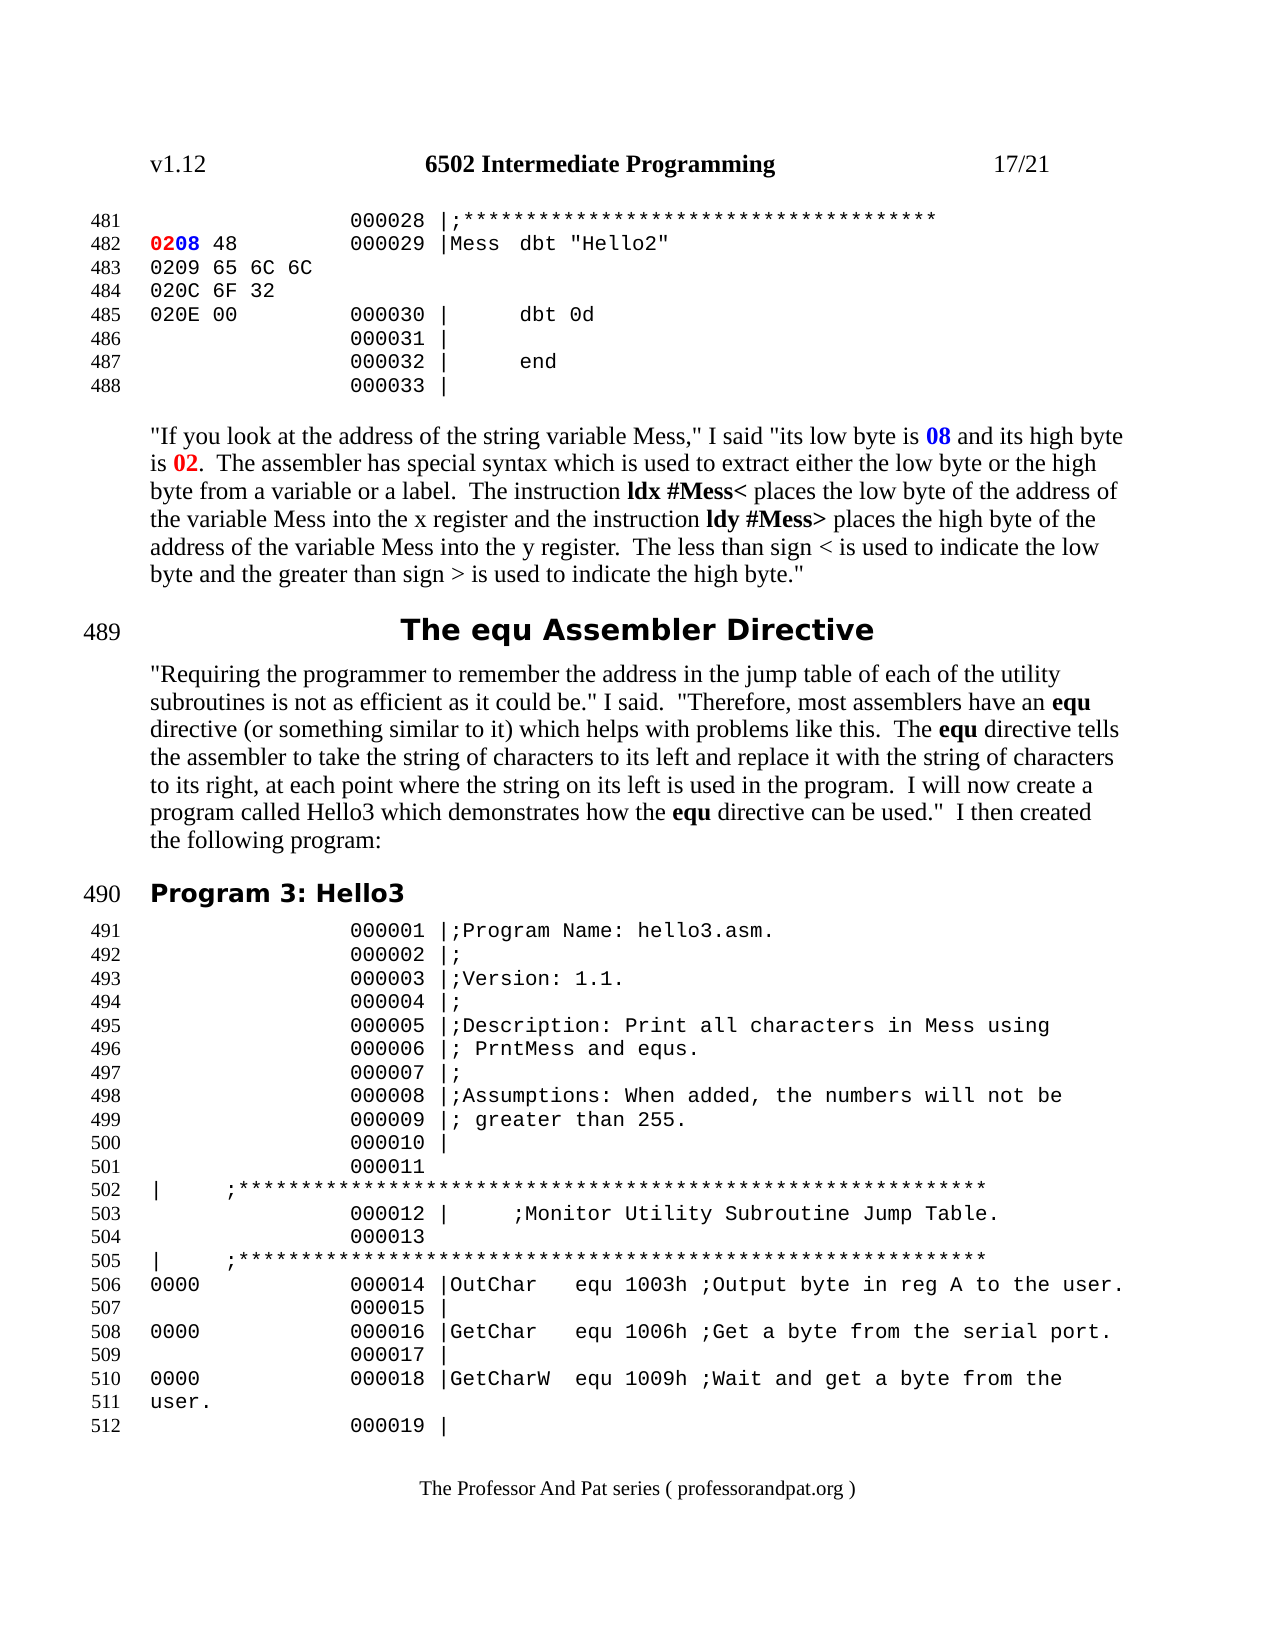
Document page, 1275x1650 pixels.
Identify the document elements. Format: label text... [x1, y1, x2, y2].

text 000004 |; [150, 991, 1125, 1015]
text 000010 | [150, 1132, 1125, 1156]
text 000002 |; [150, 944, 1125, 968]
text 0000 000016 |GetChar equ 1006h ;Get a byte from the serial port. [150, 1321, 1125, 1344]
text "Requiring the programmer to remember the address in the jump table of each of the utility subroutines is not as efficient as it could be." I said. "Therefore, most assemblers have an equ directive (or something similar to it) which helps with problems like this. The equ directive tells the assembler to take the string of characters to its left and replace it with the string of characters to its right, at each point where the string on its left is used in the program. I will now create a program called Hello3 which demonstrates how the equ directive can be used." I then created the following program: [150, 660, 1125, 854]
text 020C 6F 32 [150, 281, 1125, 304]
text 000001 |;Program Name: hello3.asm. [150, 921, 1125, 944]
text 000005 |;Description: Print all characters in Mess using [150, 1015, 1125, 1038]
text 0209 65 6C 6C [150, 257, 1125, 281]
text 000006 |; PrntMess and equs. [150, 1038, 1125, 1062]
text 0208 48 000029 |Mess dbt "Hello2" [150, 233, 1125, 257]
text 0000 000014 |OutChar equ 1003h ;Output byte in reg A to the user. [150, 1274, 1125, 1297]
text 000032 | end [150, 351, 1125, 375]
text "If you look at the address of the string variable Mess," I said "its low byte is 08 and its high byte is 02. The assembler has special syntax which is used to extract either the low byte or the high byte from a variable or a label. The instruction ldx #Mess< places the low byte of the address of the variable Mess into the x register and the instruction ldy #Mess> places the high byte of the address of the variable Mess into the y register. The less than sign < is used to indicate the low byte and the greater than sign > is used to indicate the high byte." [150, 422, 1125, 588]
text 000008 |;Assumptions: When added, the numbers will not be [150, 1085, 1125, 1109]
text 000031 | [150, 328, 1125, 351]
text 020E 00 000030 | dbt 0d [150, 304, 1125, 328]
text 000028 |;************************************** [150, 210, 1125, 233]
text 000013 | ;************************************************************ [150, 1227, 1125, 1274]
text 000015 | [150, 1297, 1125, 1321]
text 000012 | ;Monitor Utility Subroutine Jump Table. [150, 1203, 1125, 1227]
text 000033 | [150, 375, 1125, 398]
subtitle The equ Assembler Directive [150, 613, 1125, 647]
text 000007 |; [150, 1062, 1125, 1085]
text 000019 | [150, 1415, 1125, 1438]
subtitle Program 3: Hello3 [150, 879, 1125, 908]
text 000003 |;Version: 1.1. [150, 968, 1125, 991]
text 000017 | [150, 1344, 1125, 1368]
text 000011 | ;************************************************************ [150, 1156, 1125, 1203]
text 0000 000018 |GetCharW equ 1009h ;Wait and get a byte from the user. [150, 1368, 1125, 1415]
text 000009 |; greater than 255. [150, 1109, 1125, 1132]
